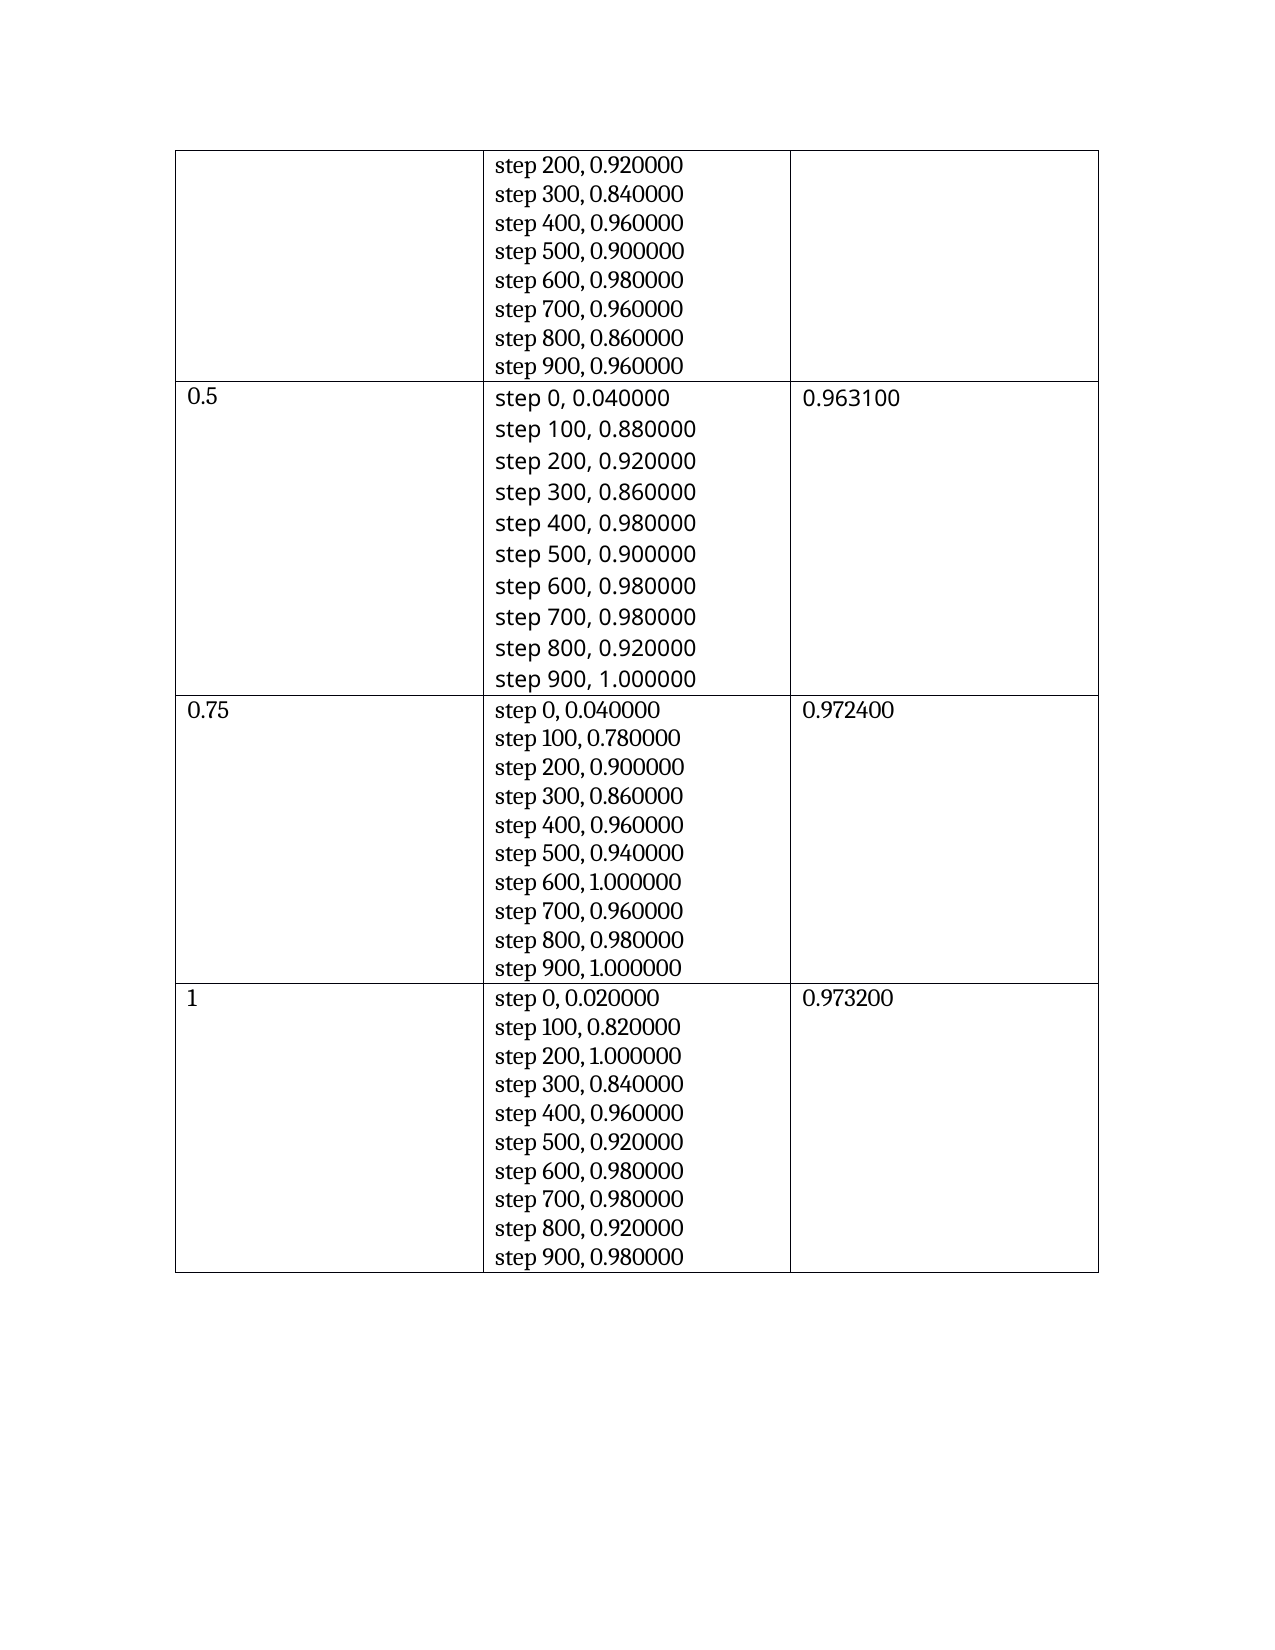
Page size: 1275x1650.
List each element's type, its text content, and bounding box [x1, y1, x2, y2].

table_cell [791, 151, 1098, 381]
table_cell 0.75 [176, 696, 483, 983]
table_cell 0.973200 [791, 984, 1098, 1272]
table_cell step 0, 0.040000 step 100, 0.880000 step 200, 0.920000 step 300, 0.860000 step 400, 0.980000 step 500, 0.900000 step 600, 0.980000 step 700, 0.980000 step 800, 0.920000 step 900, 1.000000 [484, 382, 790, 694]
table_cell step 0, 0.040000 step 100, 0.780000 step 200, 0.900000 step 300, 0.860000 step 400, 0.960000 step 500, 0.940000 step 600, 1.000000 step 700, 0.960000 step 800, 0.980000 step 900, 1.000000 [484, 696, 790, 983]
table_cell step 200, 0.920000 step 300, 0.840000 step 400, 0.960000 step 500, 0.900000 step 600, 0.980000 step 700, 0.960000 step 800, 0.860000 step 900, 0.960000 [484, 151, 790, 381]
table_cell step 0, 0.020000 step 100, 0.820000 step 200, 1.000000 step 300, 0.840000 step 400, 0.960000 step 500, 0.920000 step 600, 0.980000 step 700, 0.980000 step 800, 0.920000 step 900, 0.980000 [484, 984, 790, 1272]
table_cell 1 [176, 984, 483, 1272]
table_cell 0.5 [176, 382, 483, 694]
table_cell 0.972400 [791, 696, 1098, 983]
table_cell 0.963100 [791, 382, 1098, 694]
table_cell [176, 151, 483, 381]
